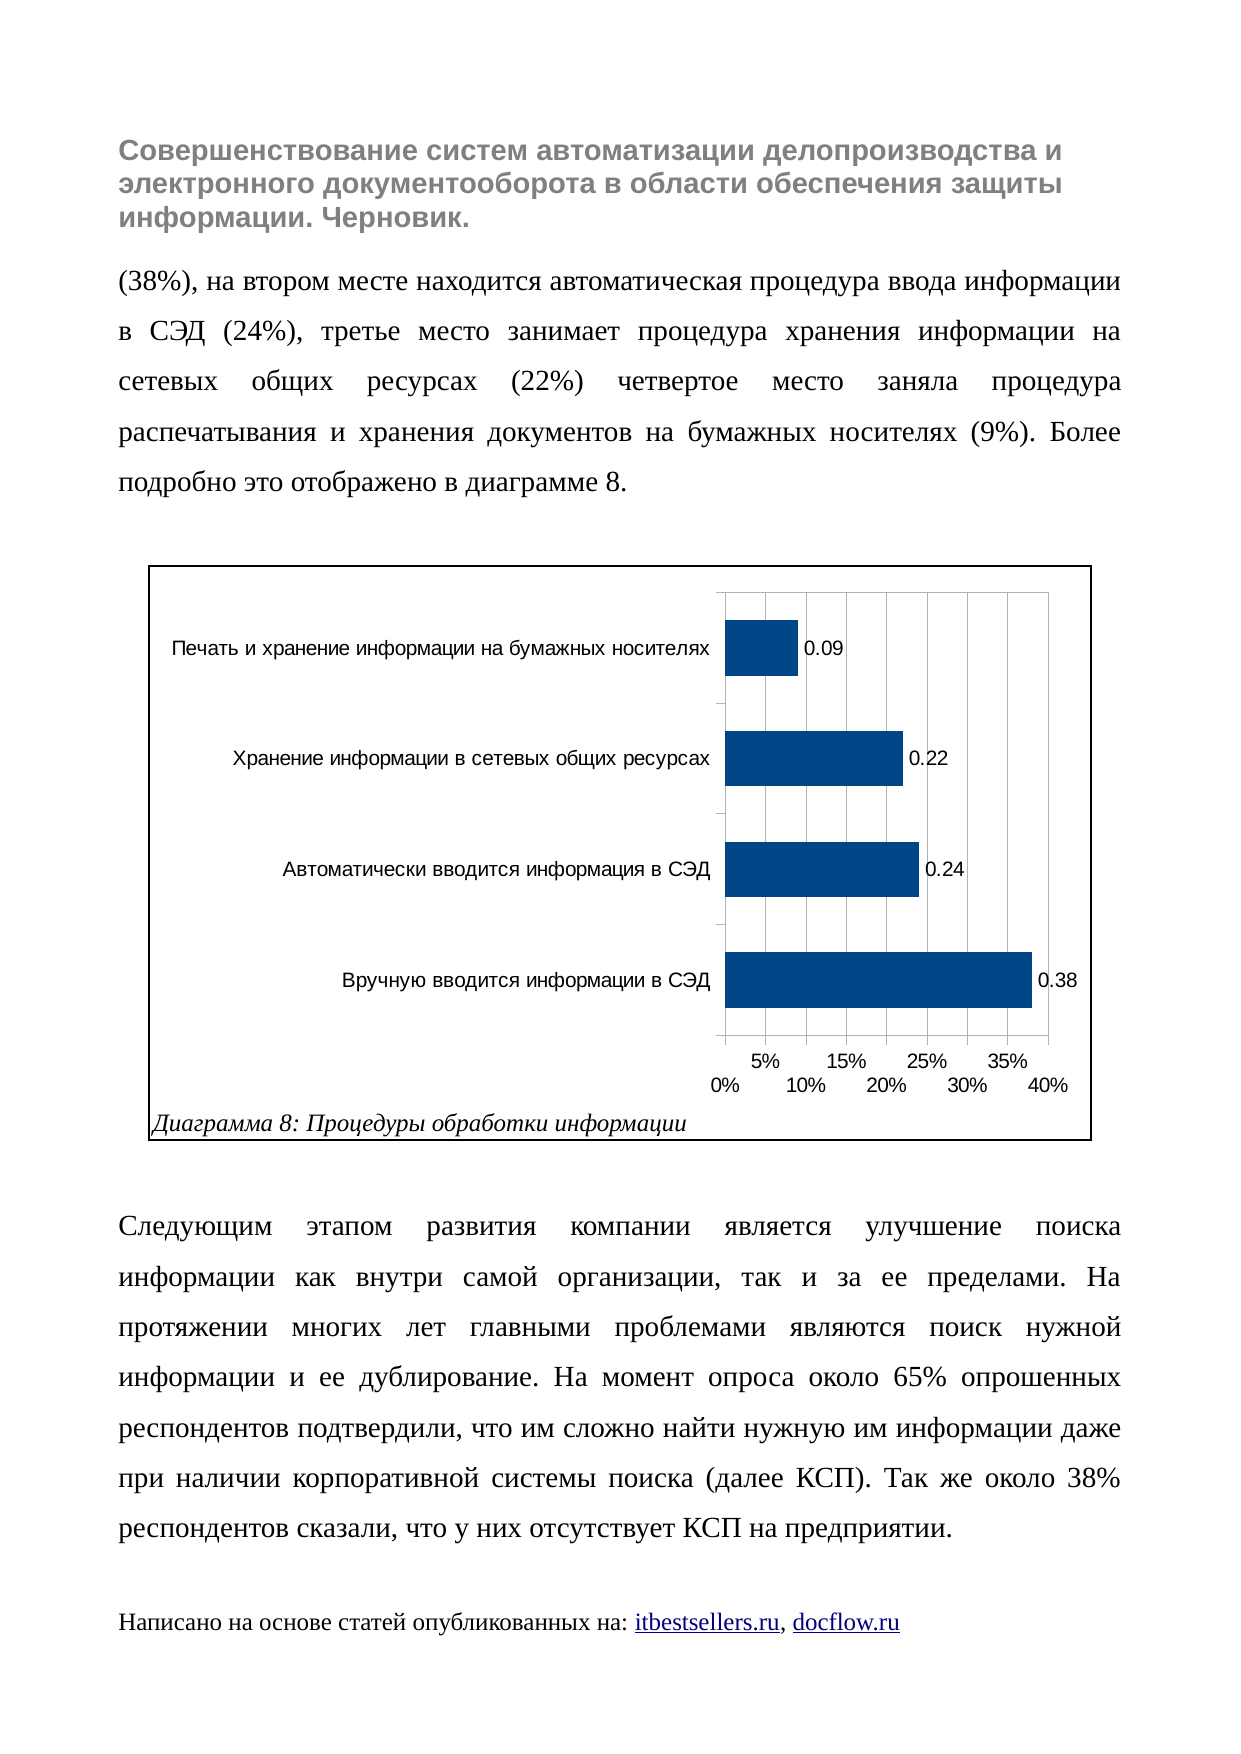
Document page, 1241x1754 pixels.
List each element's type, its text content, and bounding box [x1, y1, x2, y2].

text Следующим этапом развития компании является улучшение поиска информации как внутри самой организации, так и за ее пределами. На протяжении многих лет главными проблемами являются поиск нужной информации и ее дублирование. На момент опроса около 65% опрошенных респондентов подтвердили, что им сложно найти нужную им информации даже при наличии корпоративной системы поиска (далее КСП). Так же около 38% респондентов сказали, что у них отсутствует КСП на предприятии. [118, 1208, 1122, 1544]
text Диаграмма 8: Процедуры обработки информации [153, 582, 1087, 1136]
text (38%), на втором месте находится автоматическая процедура ввода информации в СЭД (24%), третье место занимает процедура хранения информации на сетевых общих ресурсах (22%) четвертое место заняла процедура распечатывания и хранения документов на бумажных носителях (9%). Более подробно это отображено в диаграмме 8. [118, 263, 1122, 498]
